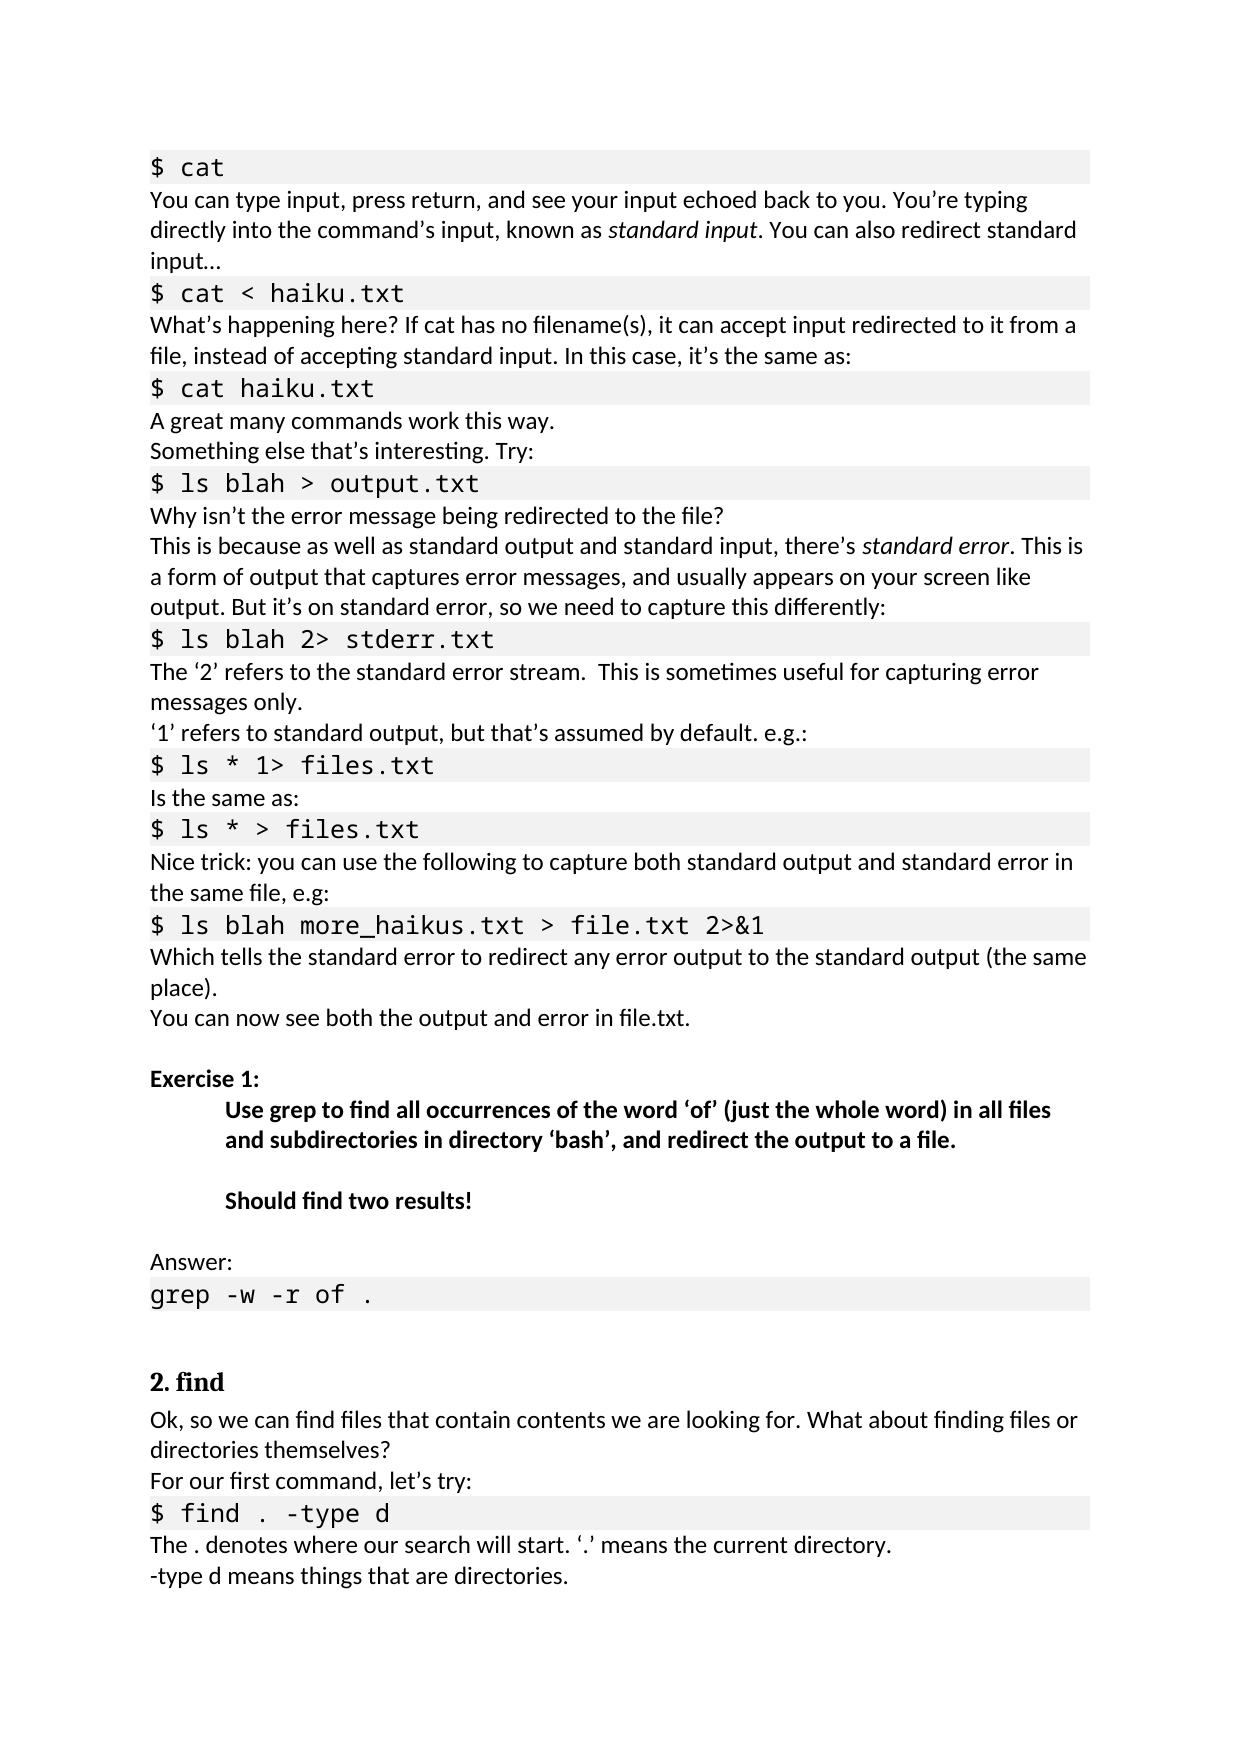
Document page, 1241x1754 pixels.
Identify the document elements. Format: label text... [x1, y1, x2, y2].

text Which tells the standard error to redirect any error output to the standard output (the same place). [150, 941, 1090, 1002]
text $ ls blah more_haikus.txt > file.txt 2>&1 [150, 907, 1090, 941]
text Nice trick: you can use the following to capture both standard output and standard error in the same file, e.g: [150, 846, 1090, 907]
text $ find . -type d [150, 1496, 1090, 1530]
text Is the same as: [150, 782, 1090, 812]
text $ cat < haiku.txt [150, 276, 1090, 310]
text What’s happening here? If cat has no filename(s), it can accept input redirected to it from a file, instead of accepting standard input. In this case, it’s the same as: [150, 310, 1090, 371]
text Should find two results! [225, 1186, 1090, 1216]
text -type d means things that are directories. [150, 1560, 1090, 1591]
text $ ls * 1> files.txt [150, 748, 1090, 782]
text $ cat haiku.txt [150, 371, 1090, 405]
text ‘1’ refers to standard output, but that’s assumed by default. e.g.: [150, 717, 1090, 748]
text The ‘2’ refers to the standard error stream. This is sometimes useful for capturing error messages only. [150, 656, 1090, 717]
subtitle 2. find [150, 1367, 1090, 1398]
text This is because as well as standard output and standard input, there’s standard error. This is a form of output that captures error messages, and usually appears on your screen like output. But it’s on standard error, so we need to capture this differently: [150, 530, 1090, 622]
text The . denotes where our search will start. ‘.’ means the current directory. [150, 1530, 1090, 1560]
text For our first command, let’s try: [150, 1465, 1090, 1496]
text $ ls blah > output.txt [150, 466, 1090, 500]
text Use grep to find all occurrences of the word ‘of’ (just the whole word) in all files and subdirectories in directory ‘bash’, and redirect the output to a file. [225, 1094, 1090, 1155]
text Exercise 1: [150, 1063, 1090, 1094]
text Why isn’t the error message being redirected to the file? [150, 500, 1090, 530]
text $ ls * > files.txt [150, 812, 1090, 846]
text Something else that’s interesting. Try: [150, 435, 1090, 466]
text A great many commands work this way. [150, 405, 1090, 435]
text grep -w -r of . [150, 1277, 1090, 1311]
text You can now see both the output and error in file.txt. [150, 1002, 1090, 1033]
text Answer: [150, 1247, 1090, 1277]
text $ cat [150, 150, 1090, 184]
text Ok, so we can find files that contain contents we are looking for. What about finding files or directories themselves? [150, 1404, 1090, 1465]
text $ ls blah 2> stderr.txt [150, 622, 1090, 656]
text You can type input, press return, and see your input echoed back to you. You’re typing directly into the command’s input, known as standard input. You can also redirect standard input… [150, 184, 1090, 276]
